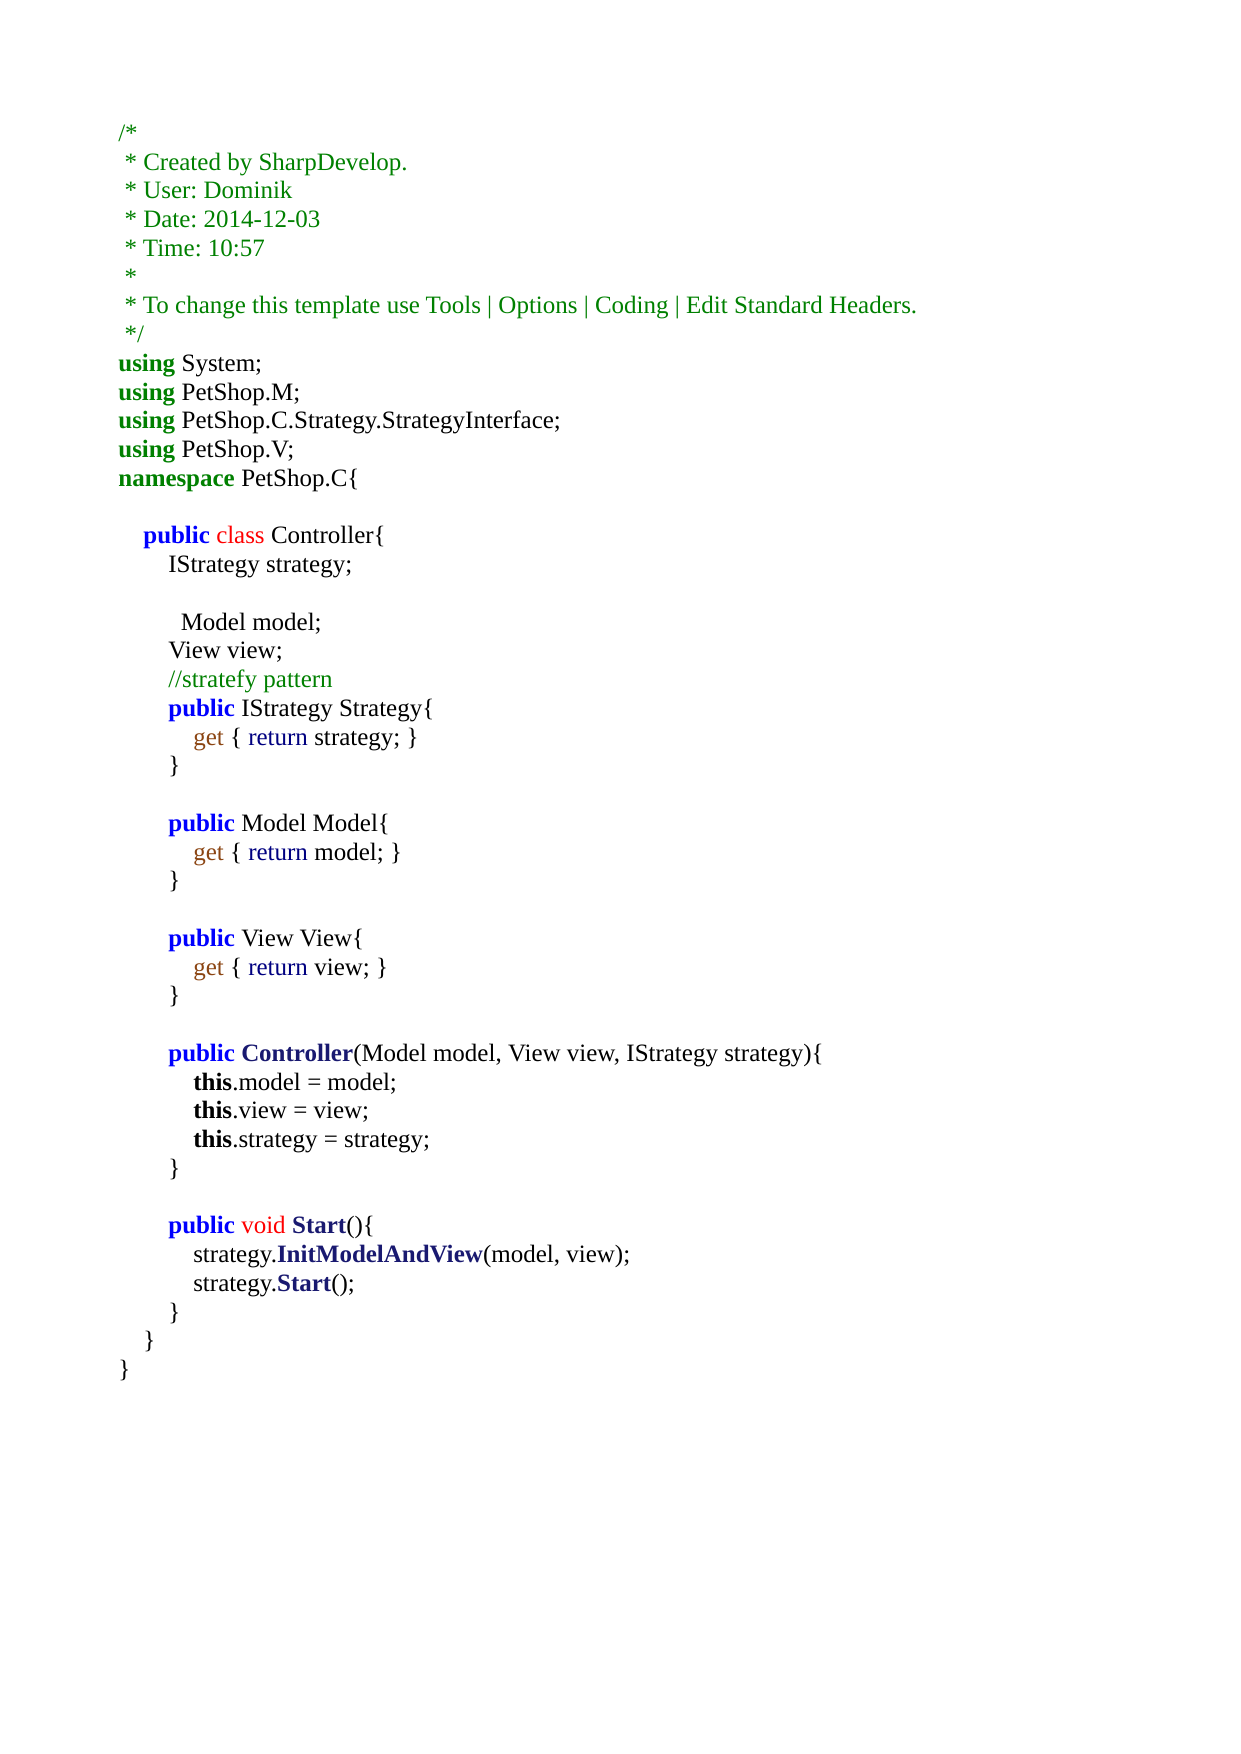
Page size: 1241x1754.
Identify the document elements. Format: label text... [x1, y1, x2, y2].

text /* * Created by SharpDevelop. * User: Dominik * Date: 2014-12-03 * Time: 10:57 * * To change this template use Tools | Options | Coding | Edit Standard Headers. */ using System; using PetShop.M; using PetShop.C.Strategy.StrategyInterface; using PetShop.V; namespace PetShop.C{ public class Controller{ IStrategy strategy; Model model; View view; //stratefy pattern public IStrategy Strategy{ get { return strategy; } } public Model Model{ get { return model; } } public View View{ get { return view; } } public Controller(Model model, View view, IStrategy strategy){ this.model = model; this.view = view; this.strategy = strategy; } public void Start(){ strategy.InitModelAndView(model, view); strategy.Start(); } } } [118, 118, 1122, 1383]
